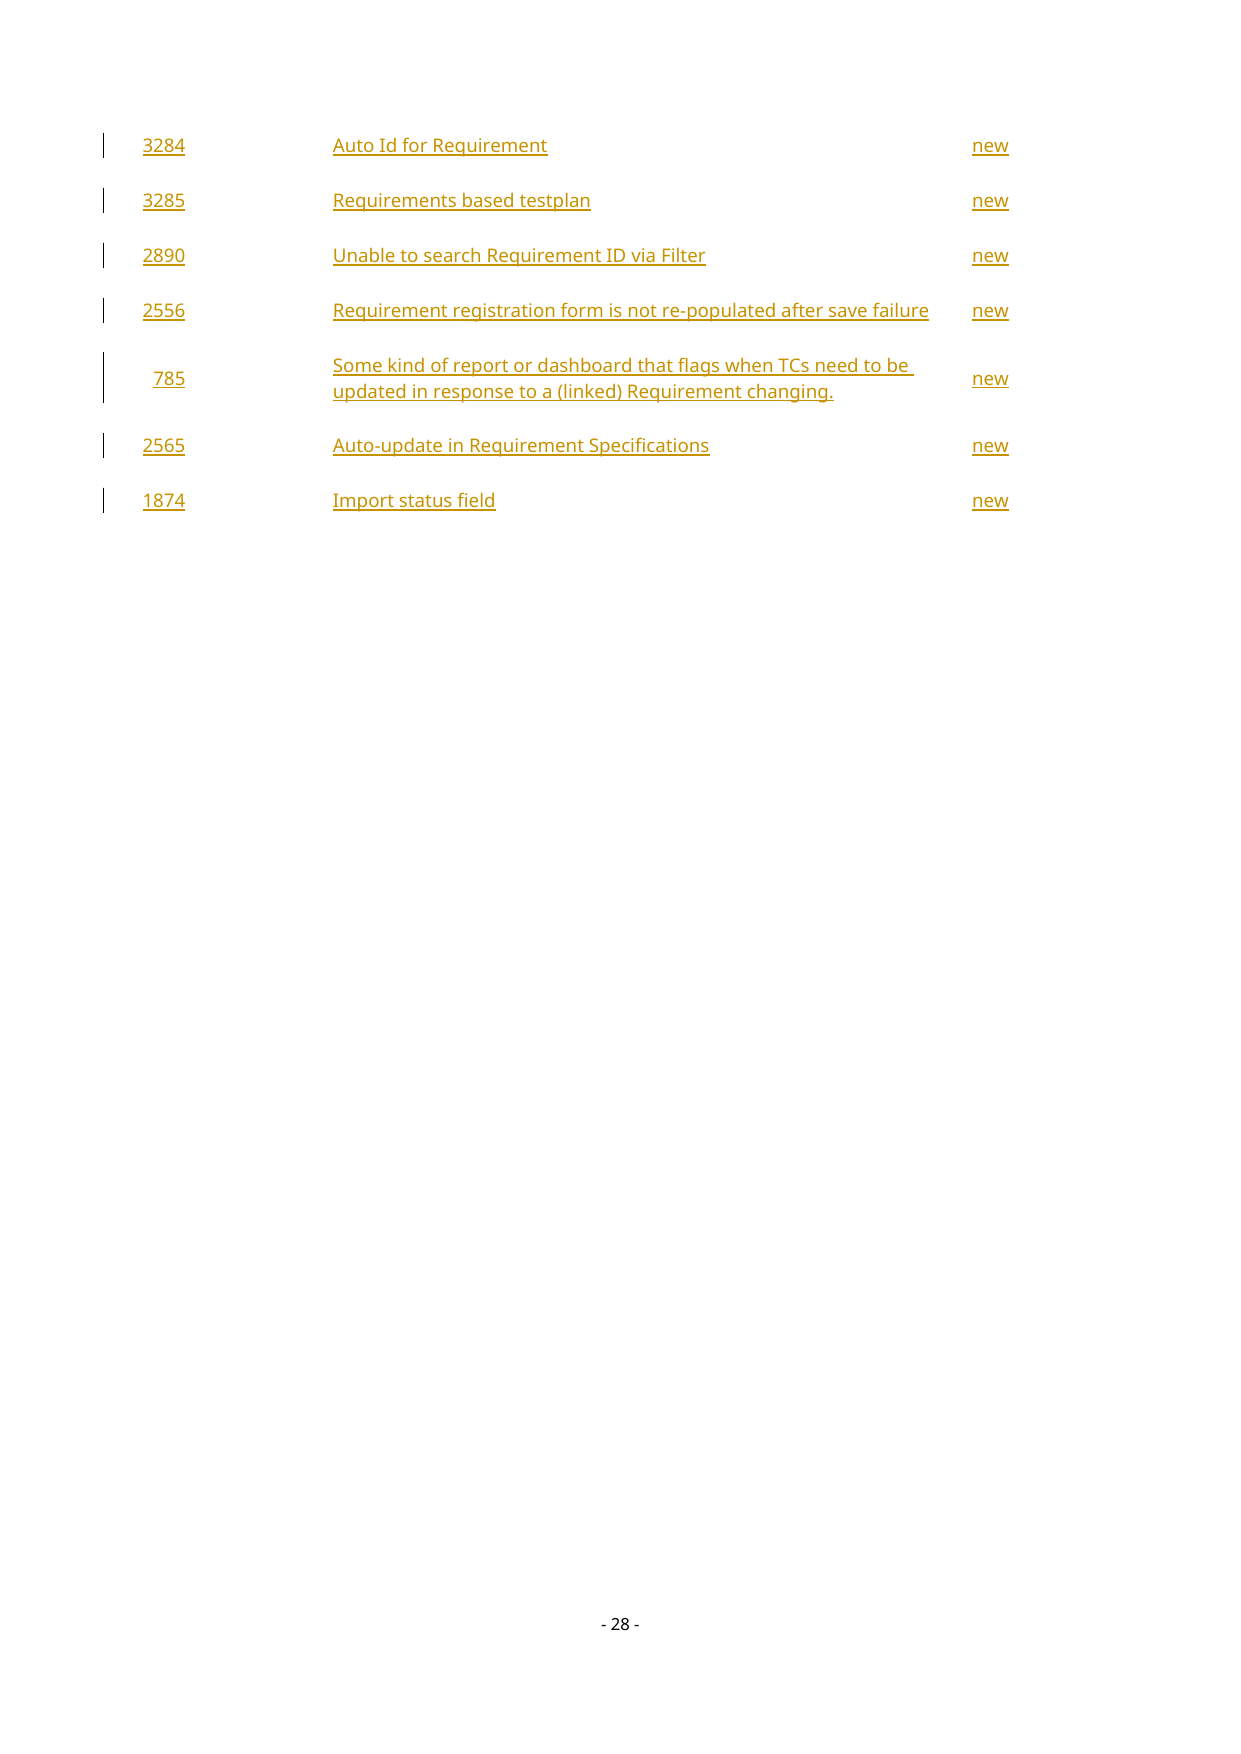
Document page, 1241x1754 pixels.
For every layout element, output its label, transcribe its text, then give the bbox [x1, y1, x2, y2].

table_cell 2565 [118, 418, 188, 473]
table_cell new [969, 228, 1120, 283]
table_cell new [969, 283, 1120, 338]
table_cell Import status field [330, 473, 969, 528]
table_cell [188, 173, 330, 228]
table_cell 1874 [118, 473, 188, 528]
table_cell [188, 473, 330, 528]
table_cell new [969, 418, 1120, 473]
table_cell new [969, 473, 1120, 528]
table_cell new [969, 173, 1120, 228]
table_cell 785 [118, 338, 188, 418]
table_cell new [969, 338, 1120, 418]
table_cell 3285 [118, 173, 188, 228]
table_cell Requirements based testplan [330, 173, 969, 228]
table_cell [188, 338, 330, 418]
table_cell 2890 [118, 228, 188, 283]
table_cell Auto-update in Requirement Specifications [330, 418, 969, 473]
table_cell [188, 283, 330, 338]
table_cell Auto Id for Requirement [330, 118, 969, 173]
table_cell Some kind of report or dashboard that flags when TCs need to be updated in response to a (linked) Requirement changing. [330, 338, 969, 418]
table_cell [188, 418, 330, 473]
table_cell [188, 228, 330, 283]
table_cell Unable to search Requirement ID via Filter [330, 228, 969, 283]
table_cell [188, 118, 330, 173]
table_cell new [969, 118, 1120, 173]
table_cell 2556 [118, 283, 188, 338]
table_cell 3284 [118, 118, 188, 173]
table_cell Requirement registration form is not re-populated after save failure [330, 283, 969, 338]
